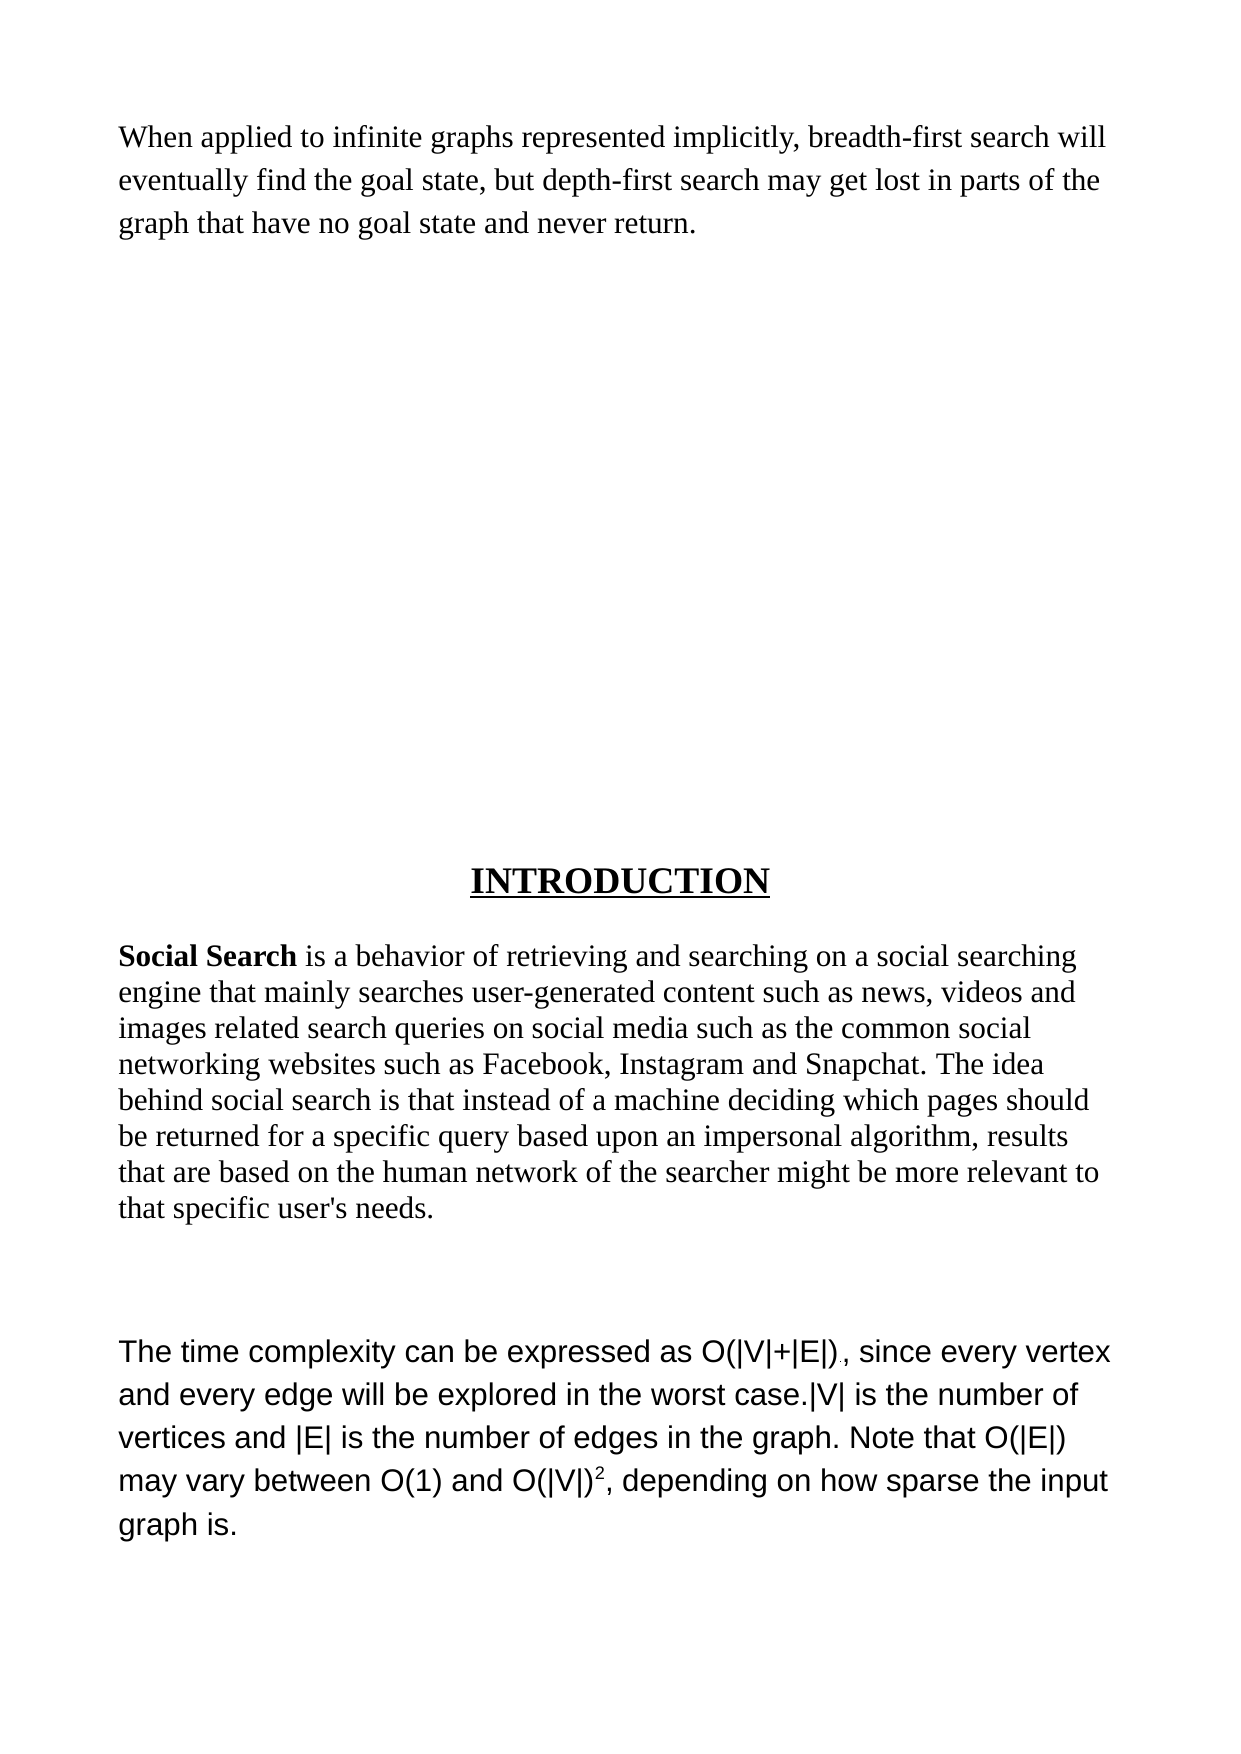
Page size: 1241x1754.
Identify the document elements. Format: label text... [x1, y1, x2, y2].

text When applied to infinite graphs represented implicitly, breadth-first search will eventually find the goal state, but depth-first search may get lost in parts of the graph that have no goal state and never return. [118, 118, 1122, 240]
text The time complexity can be expressed as O(|V|+|E|), since every vertex and every edge will be explored in the worst case.|V| is the number of vertices and |E| is the number of edges in the graph. Note that O(|E|) may vary between O(1) and O(|V|)2, depending on how sparse the input graph is. [118, 1333, 1122, 1541]
text INTRODUCTION [118, 859, 1122, 902]
text Social Search is a behavior of retrieving and searching on a social searching engine that mainly searches user-generated content such as news, videos and images related search queries on social media such as the common social networking websites such as Facebook, Instagram and Snapchat. The idea behind social search is that instead of a machine deciding which pages should be returned for a specific query based upon an impersonal algorithm, results that are based on the human network of the searcher might be more relevant to that specific user's needs. [118, 938, 1122, 1225]
